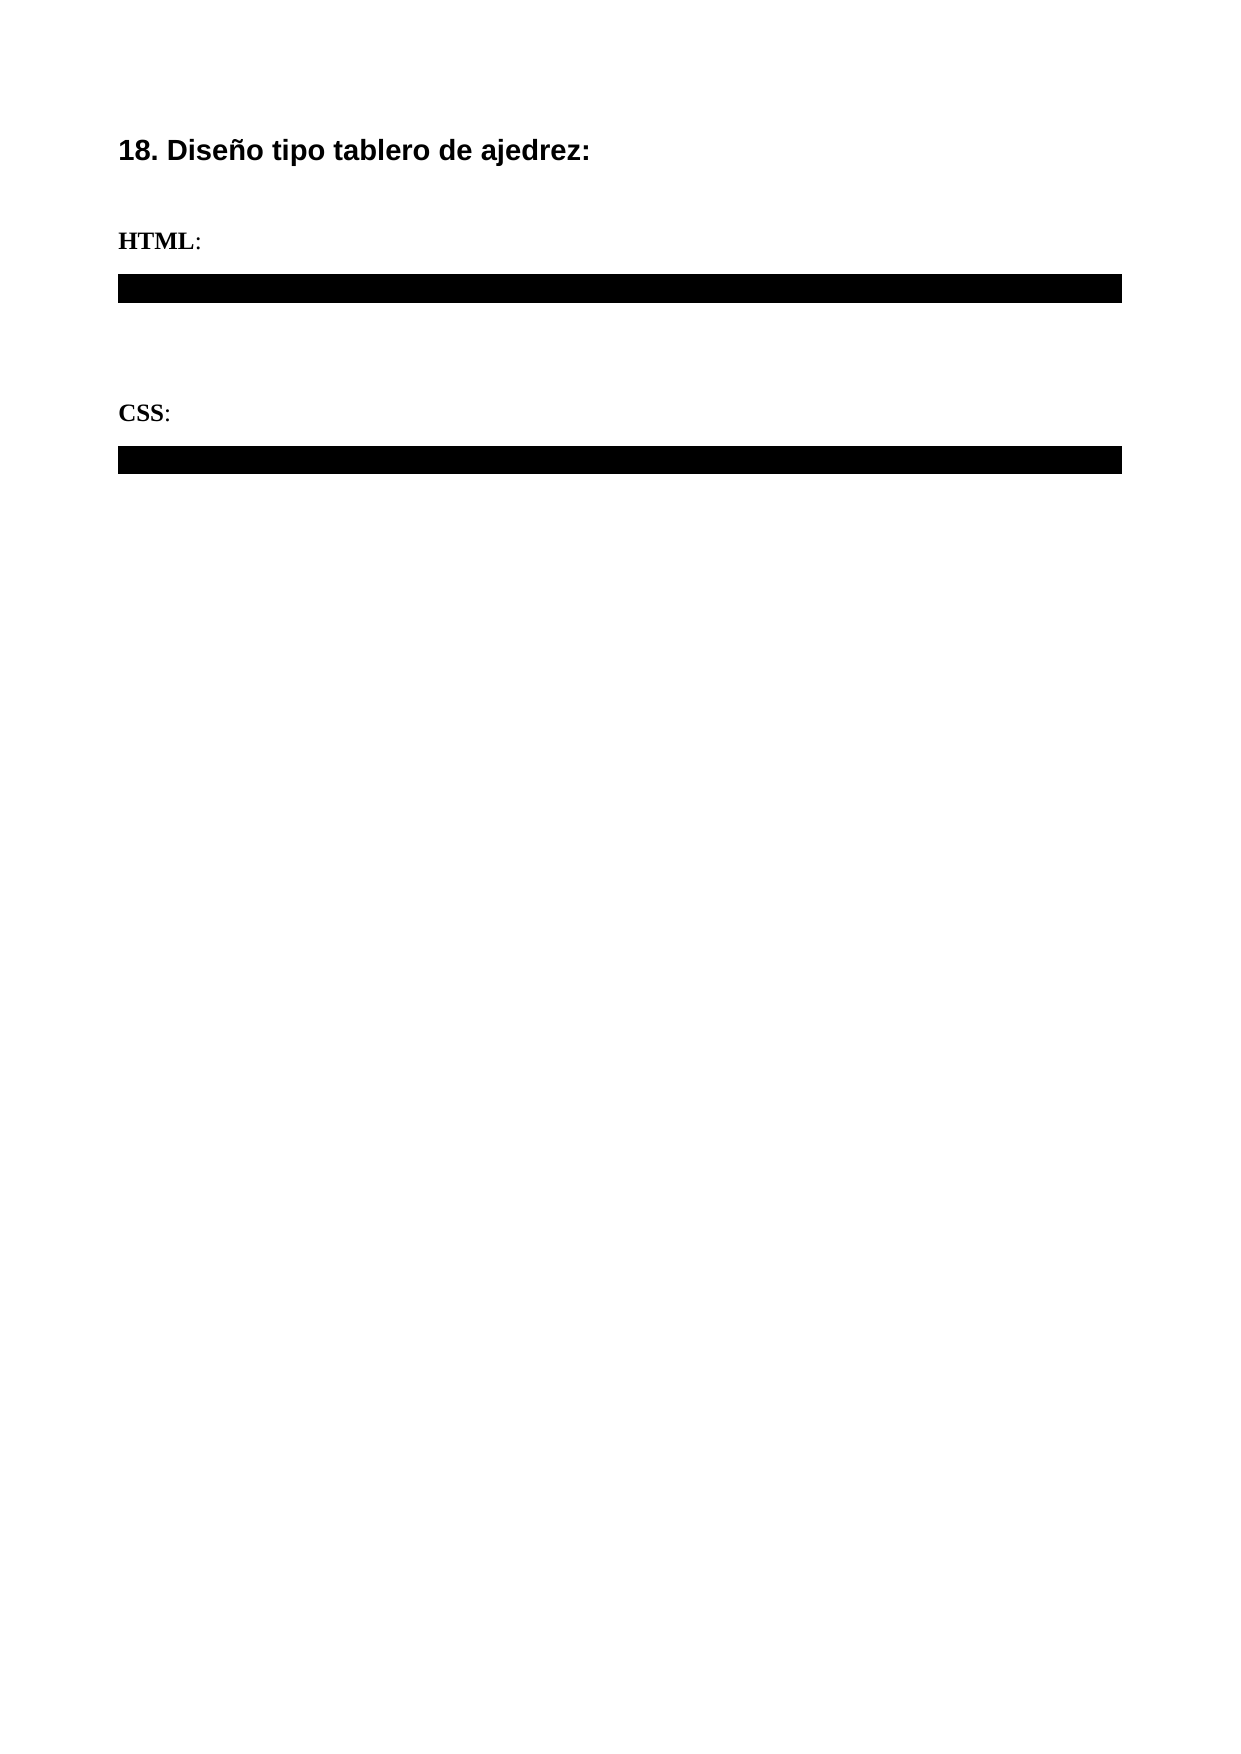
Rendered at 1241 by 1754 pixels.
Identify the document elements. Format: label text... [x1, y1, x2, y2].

table_header [118, 274, 1122, 303]
table_header [118, 446, 1122, 474]
text HTML: [118, 226, 1122, 255]
text CSS: [118, 398, 1122, 427]
subtitle 18. Diseño tipo tablero de ajedrez: [118, 133, 1122, 166]
